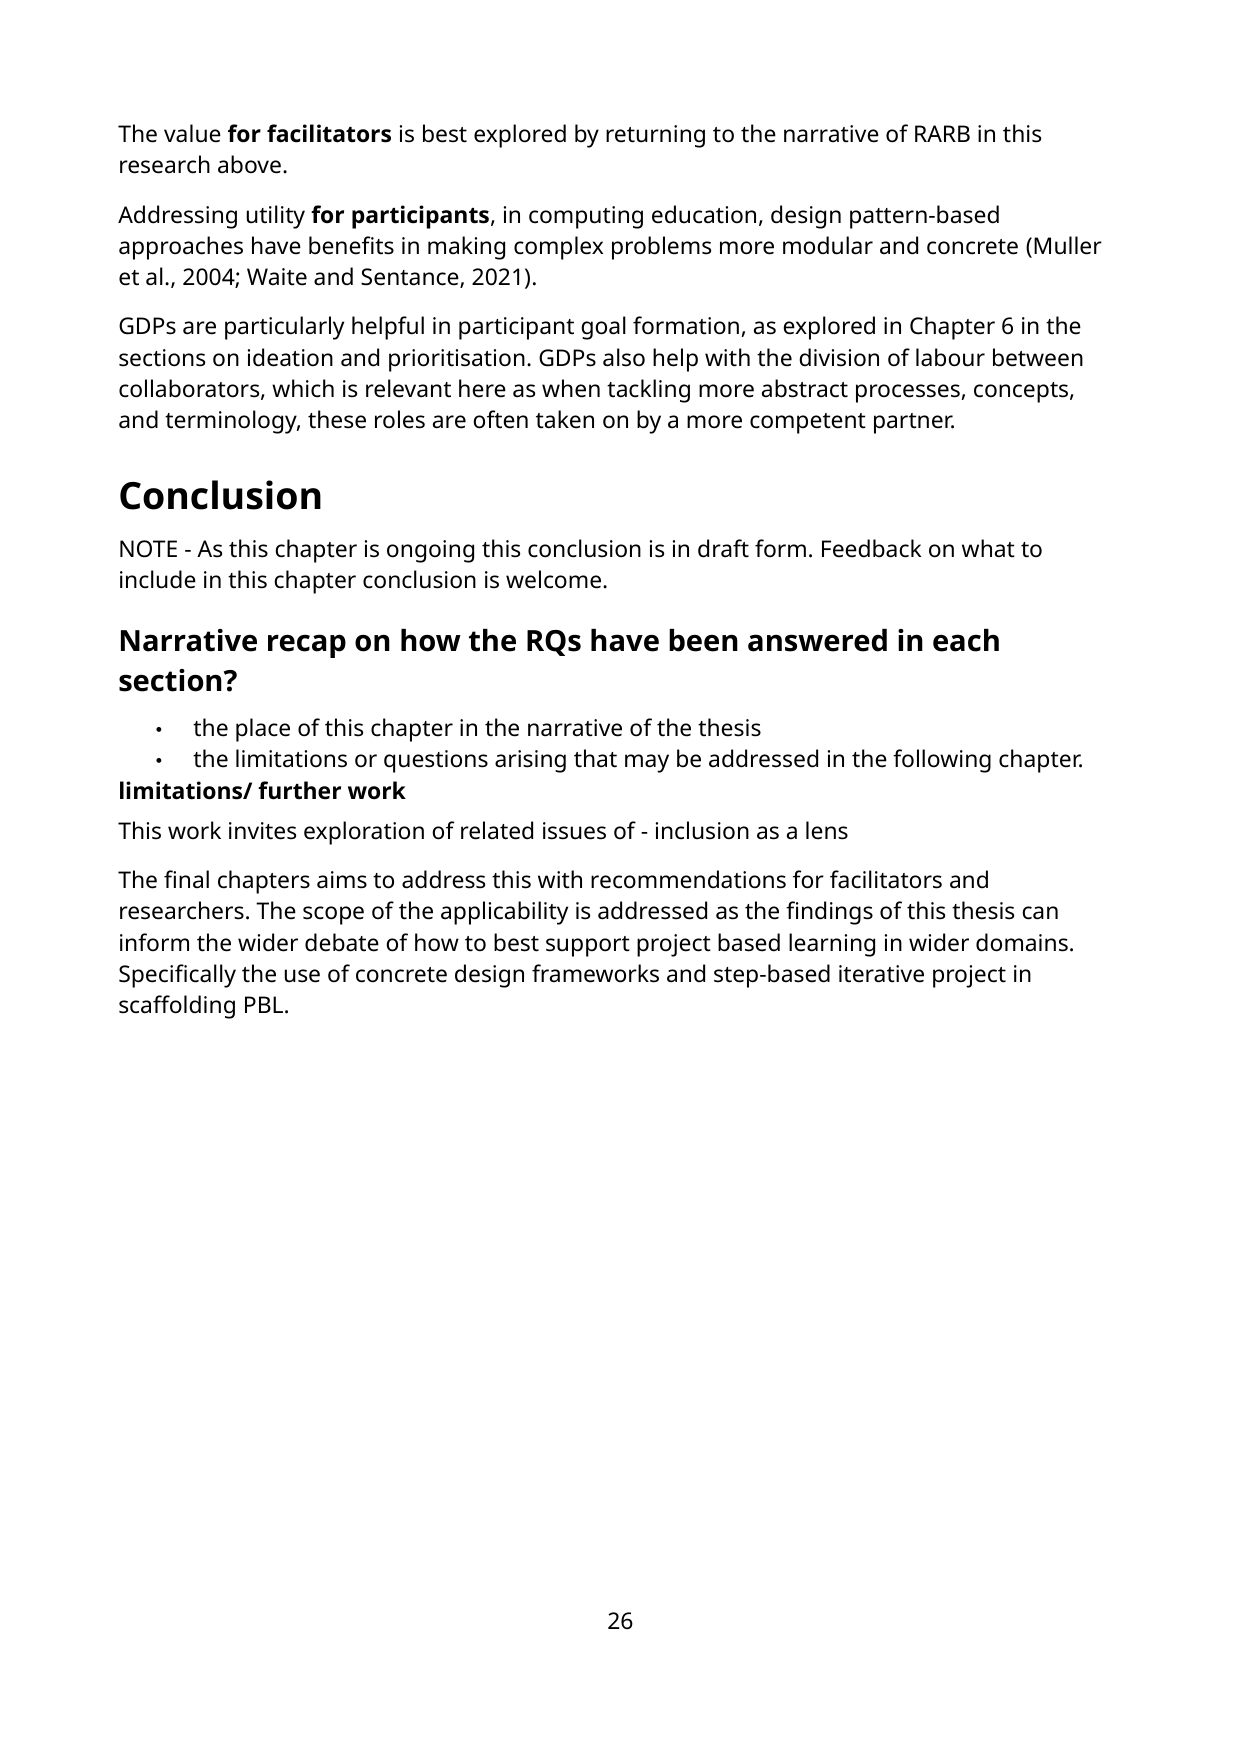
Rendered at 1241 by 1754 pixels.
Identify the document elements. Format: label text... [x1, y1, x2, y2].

text NOTE - As this chapter is ongoing this conclusion is in draft form. Feedback on what to include in this chapter conclusion is welcome. [118, 533, 1122, 595]
text This work invites exploration of related issues of - inclusion as a lens [118, 815, 1122, 846]
text Addressing utility for participants, in computing education, design pattern-based approaches have benefits in making complex problems more modular and concrete (Muller et al., 2004; Waite and Sentance, 2021). [118, 198, 1122, 292]
subtitle Narrative recap on how the RQs have been answered in each section? [118, 620, 1122, 699]
text GDPs are particularly helpful in participant goal formation, as explored in Chapter 6 in the sections on ideation and prioritisation. GDPs also help with the division of labour between collaborators, which is relevant here as when tackling more abstract processes, concepts, and terminology, these roles are often taken on by a more competent partner. [118, 310, 1122, 435]
list the limitations or questions arising that may be addressed in the following chapter. [156, 743, 1122, 774]
subtitle Conclusion [118, 469, 1122, 520]
text The value for facilitators is best explored by returning to the narrative of RARB in this research above. [118, 118, 1122, 181]
text limitations/ further work [118, 774, 1122, 806]
text The final chapters aims to address this with recommendations for facilitators and researchers. The scope of the applicability is addressed as the findings of this thesis can inform the wider debate of how to best support project based learning in wider domains. Specifically the use of concrete design frameworks and step-based iterative project in scaffolding PBL. [118, 864, 1122, 1020]
list the place of this chapter in the narrative of the thesis [156, 712, 1122, 743]
